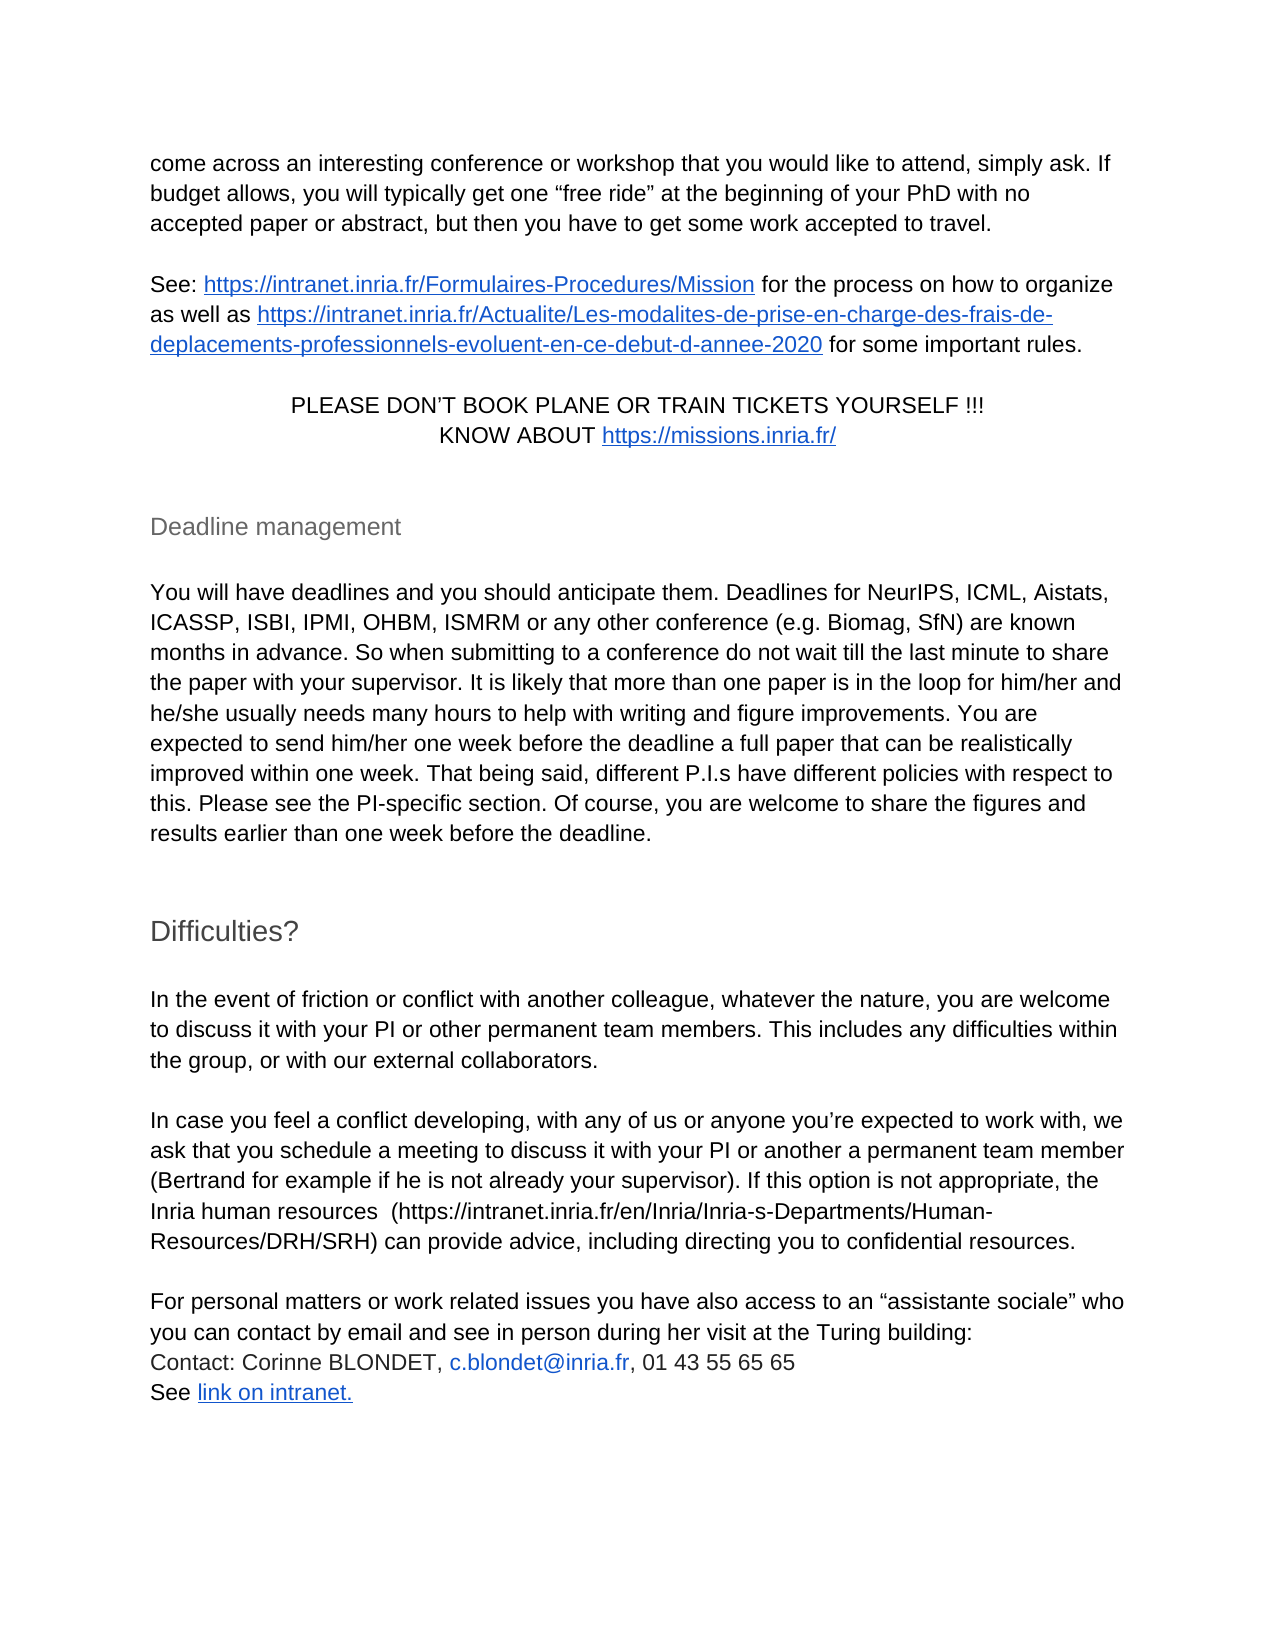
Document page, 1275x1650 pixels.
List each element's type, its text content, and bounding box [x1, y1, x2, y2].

text KNOW ABOUT https://missions.inria.fr/ [150, 422, 1125, 448]
text You will have deadlines and you should anticipate them. Deadlines for NeurIPS, ICML, Aistats, ICASSP, ISBI, IPMI, OHBM, ISMRM or any other conference (e.g. Biomag, SfN) are known months in advance. So when submitting to a conference do not wait till the last minute to share the paper with your supervisor. It is likely that more than one paper is in the loop for him/her and he/she usually needs many hours to help with writing and figure improvements. You are expected to send him/her one week before the deadline a full paper that can be realistically improved within one week. That being said, different P.I.s have different policies with respect to this. Please see the PI-specific section. Of course, you are welcome to share the figures and results earlier than one week before the deadline. [150, 579, 1125, 847]
subtitle Difficulties? [150, 914, 1125, 948]
text See: https://intranet.inria.fr/Formulaires-Procedures/Mission for the process on how to organize as well as https://intranet.inria.fr/Actualite/Les-modalites-de-prise-en-charge-des-frais-de-deplacements-professionnels-evoluent-en-ce-debut-d-annee-2020 for some important rules. [150, 271, 1125, 358]
text For personal matters or work related issues you have also access to an “assistante sociale” who you can contact by email and see in person during her visit at the Turing building: [150, 1288, 1125, 1345]
text come across an interesting conference or workshop that you would like to attend, simply ask. If budget allows, you will typically get one “free ride” at the beginning of your PhD with no accepted paper or abstract, but then you have to get some work accepted to travel. [150, 150, 1125, 237]
text PLEASE DON’T BOOK PLANE OR TRAIN TICKETS YOURSELF !!! [150, 392, 1125, 418]
text In the event of friction or conflict with another colleague, whatever the nature, you are welcome to discuss it with your PI or other permanent team members. This includes any difficulties within the group, or with our external collaborators. [150, 986, 1125, 1073]
text In case you feel a conflict developing, with any of us or anyone you’re expected to work with, we ask that you schedule a meeting to discuss it with your PI or another a permanent team member (Bertrand for example if he is not already your supervisor). If this option is not appropriate, the Inria human resources (https://intranet.inria.fr/en/Inria/Inria-s-Departments/Human-Resources/DRH/SRH) can provide advice, including directing you to confidential resources. [150, 1107, 1125, 1254]
text Contact: Corinne BLONDET, c.blondet@inria.fr, 01 43 55 65 65 [150, 1349, 1125, 1375]
subtitle Deadline management [150, 511, 1125, 540]
text See link on intranet. [150, 1379, 1125, 1405]
